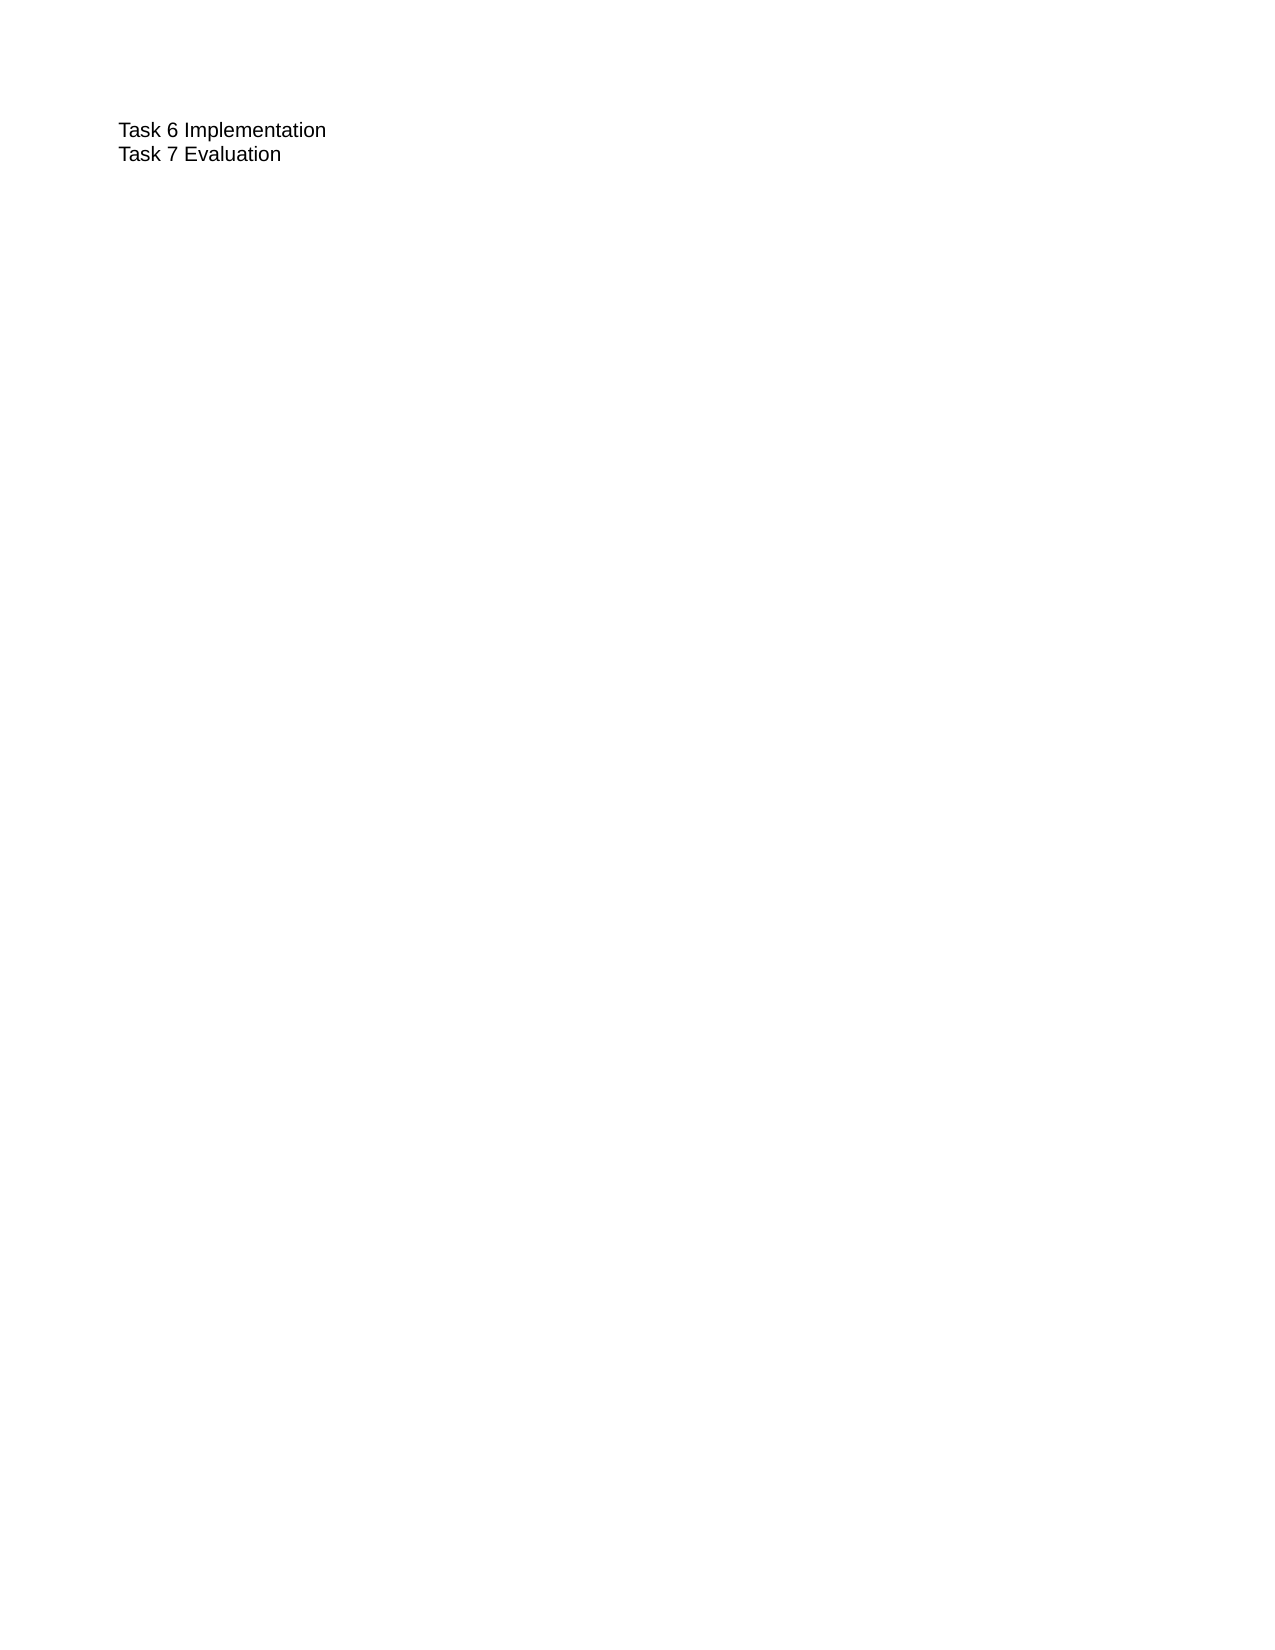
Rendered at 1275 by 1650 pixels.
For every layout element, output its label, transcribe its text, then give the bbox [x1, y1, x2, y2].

text Task 7 Evaluation [118, 142, 1157, 166]
text Task 6 Implementation [118, 118, 1157, 142]
